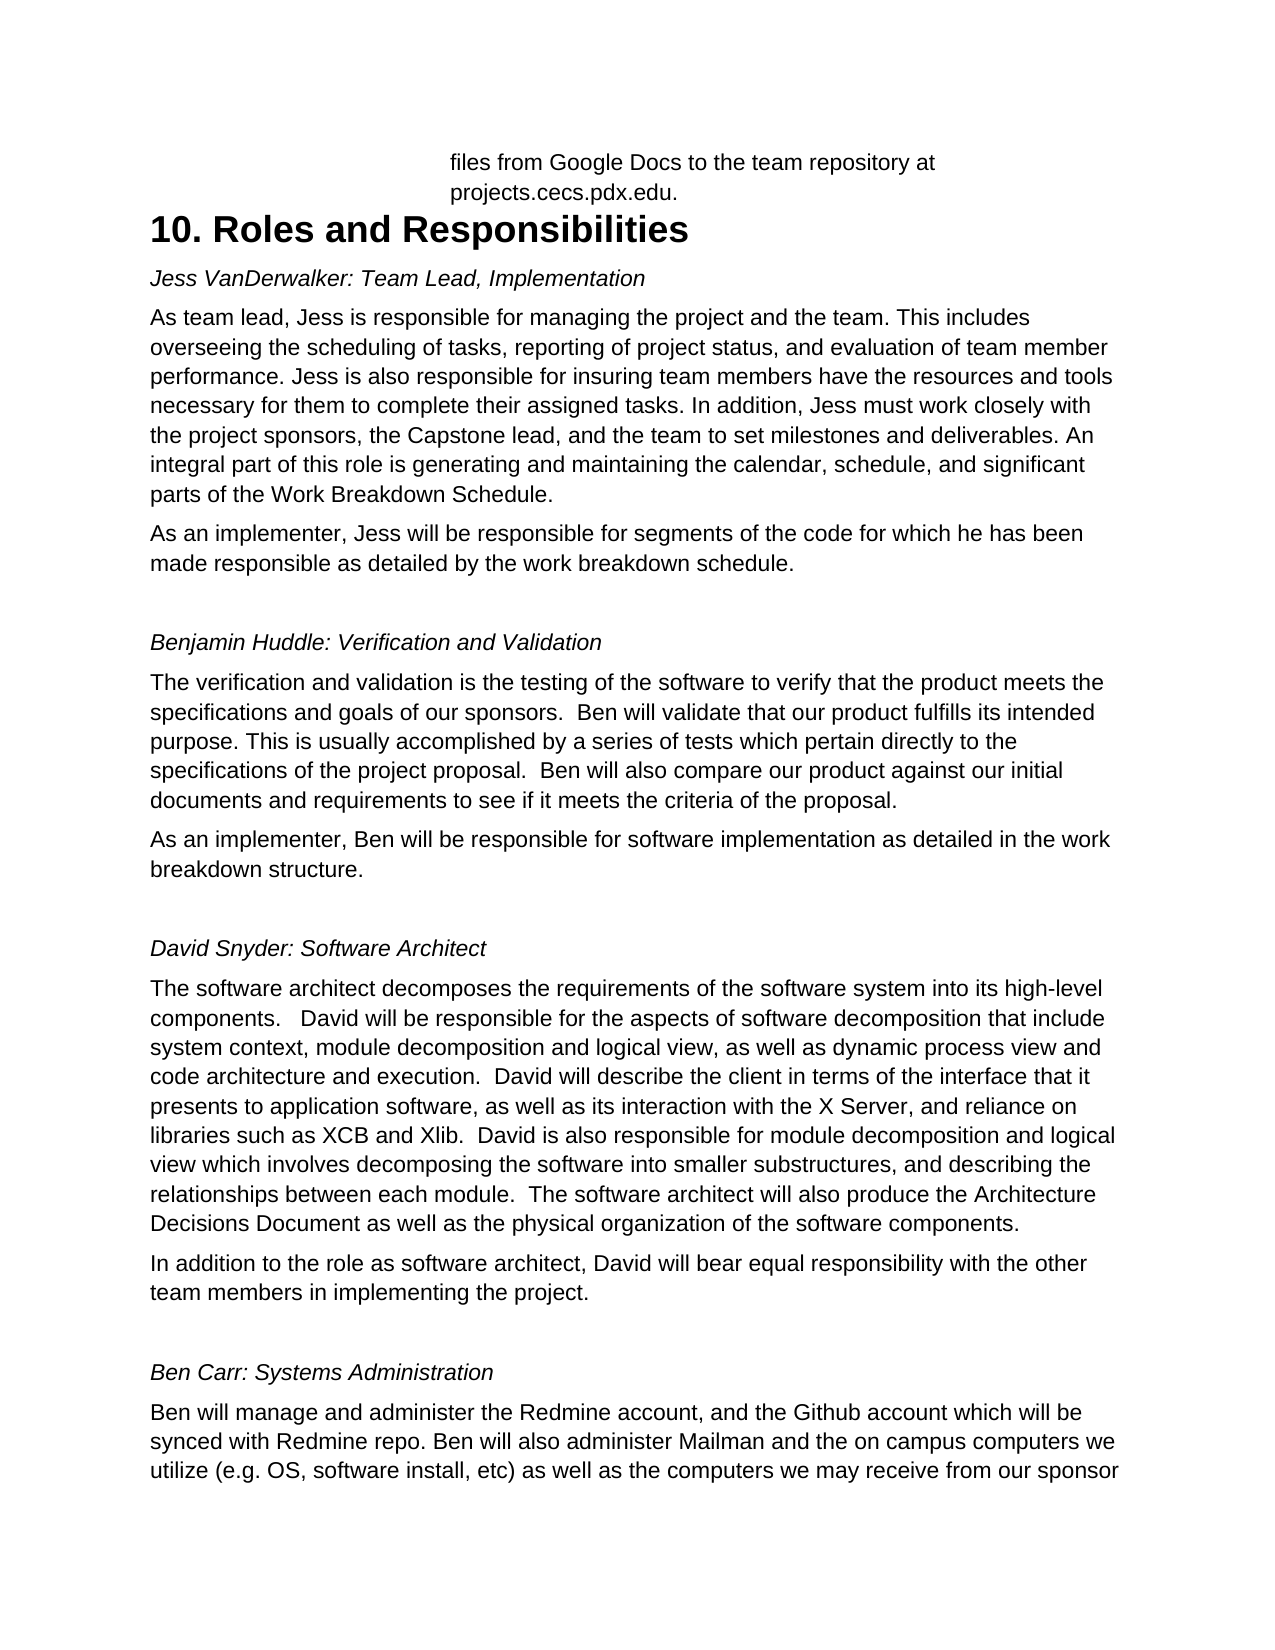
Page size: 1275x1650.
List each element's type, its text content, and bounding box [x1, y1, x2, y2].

text David Snyder: Software Architect [150, 936, 1125, 962]
text In addition to the role as software architect, David will bear equal responsibility with the other team members in implementing the project. [150, 1251, 1125, 1306]
text Ben will manage and administer the Redmine account, and the Github account which will be synced with Redmine repo. Ben will also administer Mailman and the on campus computers we utilize (e.g. OS, software install, etc) as well as the computers we may receive from our sponsor [150, 1399, 1125, 1484]
text The software architect decomposes the requirements of the software system into its high-level components. David will be responsible for the aspects of software decomposition that include system context, module decomposition and logical view, as well as dynamic process view and code architecture and execution. David will describe the client in terms of the interface that it presents to application software, as well as its interaction with the X Server, and reliance on libraries such as XCB and Xlib. David is also responsible for module decomposition and logical view which involves decomposing the software into smaller substructures, and describing the relationships between each module. The software architect will also produce the Architecture Decisions Document as well as the physical organization of the software components. [150, 976, 1125, 1236]
text As team lead, Jess is responsible for managing the project and the team. This includes overseeing the scheduling of tasks, reporting of project status, and evaluation of team member performance. Jess is also responsible for insuring team members have the resources and tools necessary for them to complete their assigned tasks. In addition, Jess must work closely with the project sponsors, the Capstone lead, and the team to set milestones and deliverables. An integral part of this role is generating and maintaining the calendar, schedule, and significant parts of the Work Breakdown Schedule. [150, 305, 1125, 507]
text As an implementer, Ben will be responsible for software implementation as detailed in the work breakdown structure. [150, 827, 1125, 882]
list files from Google Docs to the team repository at projects.cecs.pdx.edu. [337, 150, 1125, 205]
text Ben Carr: Systems Administration [150, 1359, 1125, 1385]
text ﻿Benjamin Huddle: Verification and Validation [150, 630, 1125, 656]
text The verification and validation is the testing of the software to verify that the product meets the specifications and goals of our sponsors. Ben will validate that our product fulfills its intended purpose. This is usually accomplished by a series of tests which pertain directly to the specifications of the project proposal. Ben will also compare our product against our initial documents and requirements to see if it meets the criteria of the proposal. [150, 670, 1125, 813]
text Jess VanDerwalker: Team Lead, Implementation [150, 265, 1125, 291]
text As an implementer, Jess will be responsible for segments of the code for which he has been made responsible as detailed by the work breakdown schedule. [150, 521, 1125, 576]
subtitle 10. Roles and Responsibilities [150, 209, 1125, 251]
